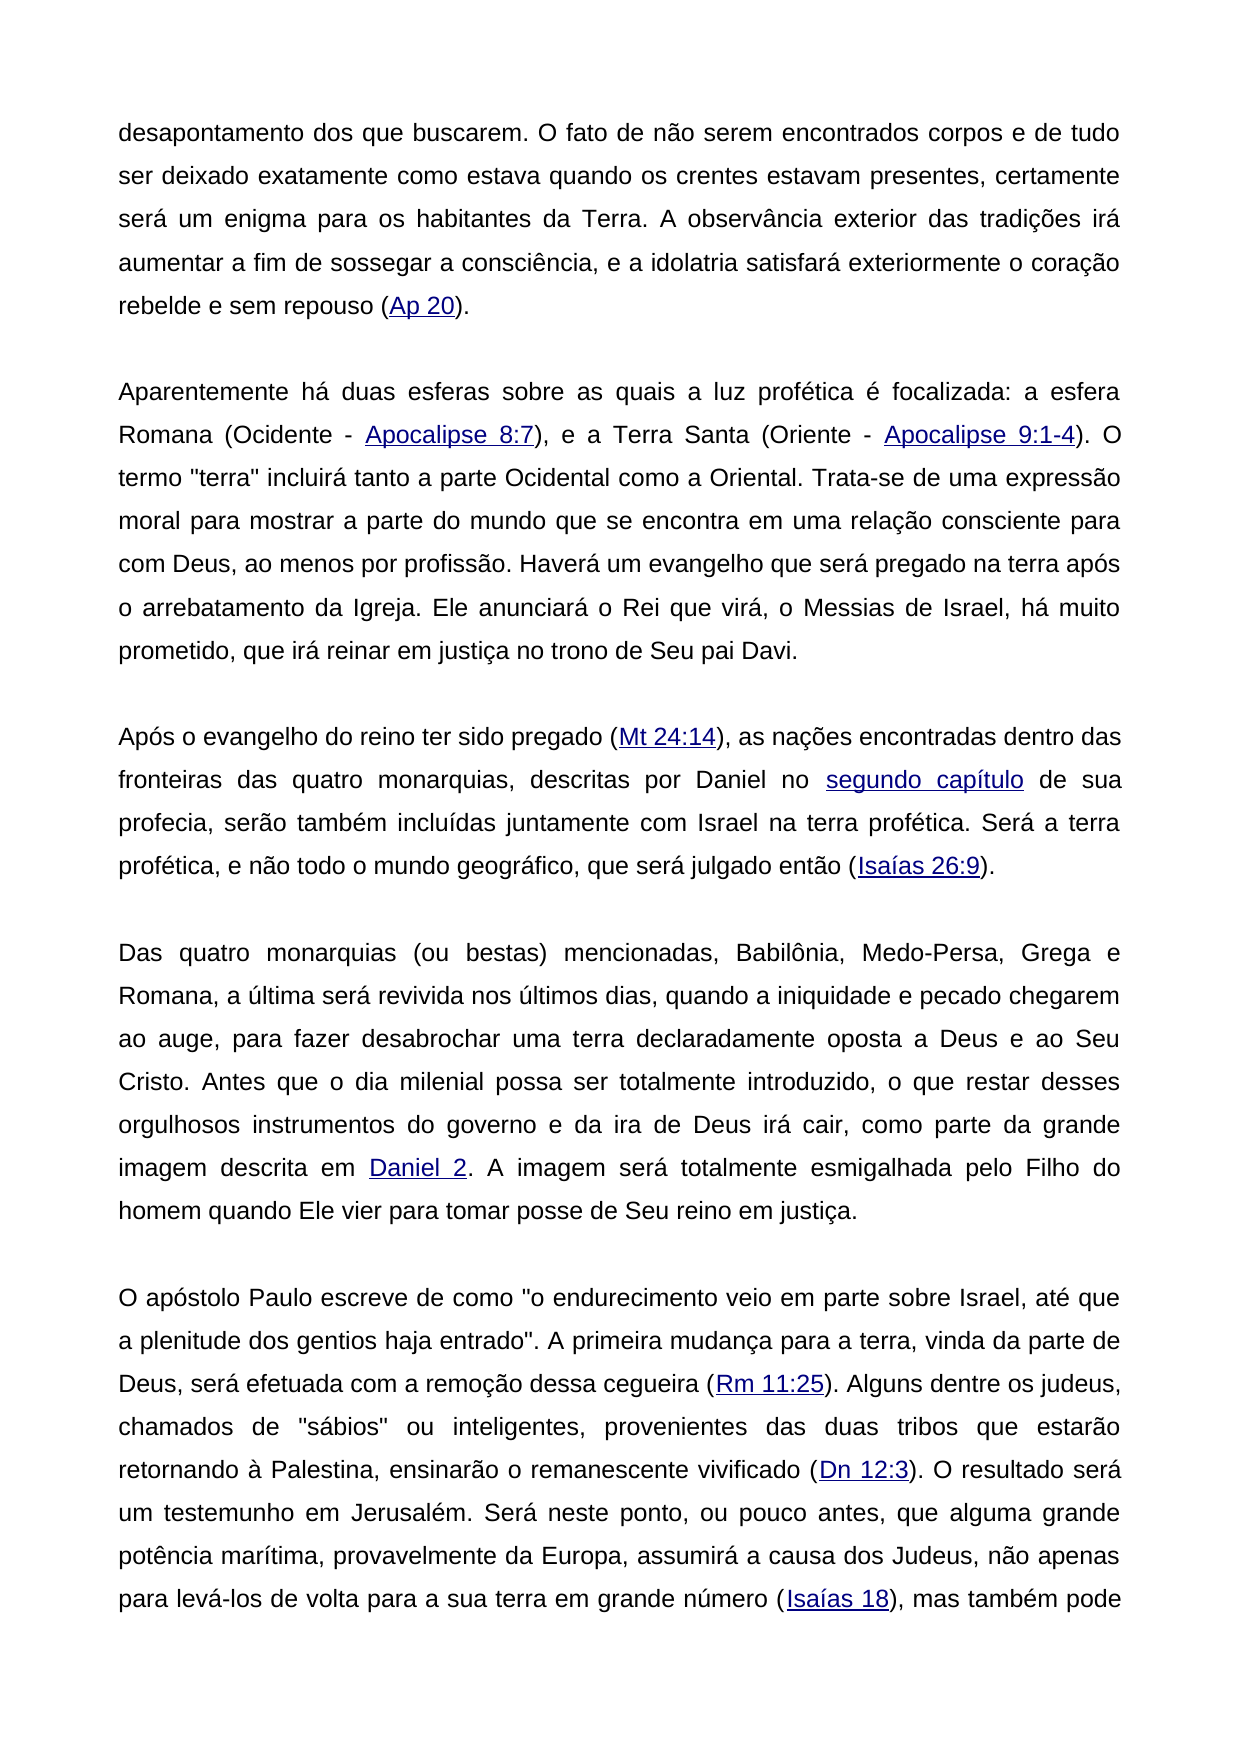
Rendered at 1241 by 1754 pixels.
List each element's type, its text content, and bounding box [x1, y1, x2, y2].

text Após o evangelho do reino ter sido pregado (Mt 24:14), as nações encontradas dentro das fronteiras das quatro monarquias, descritas por Daniel no segundo capítulo de sua profecia, serão também incluídas juntamente com Israel na terra profética. Será a terra profética, e não todo o mundo geográfico, que será julgado então (Isaías 26:9). [118, 722, 1122, 880]
text O apóstolo Paulo escreve de como "o endurecimento veio em parte sobre Israel, até que a plenitude dos gentios haja entrado". A primeira mudança para a terra, vinda da parte de Deus, será efetuada com a remoção dessa cegueira (Rm 11:25). Alguns dentre os judeus, chamados de "sábios" ou inteligentes, provenientes das duas tribos que estarão retornando à Palestina, ensinarão o remanescente vivificado (Dn 12:3). O resultado será um testemunho em Jerusalém. Será neste ponto, ou pouco antes, que alguma grande potência marítima, provavelmente da Europa, assumirá a causa dos Judeus, não apenas para levá-los de volta para a sua terra em grande número (Isaías 18), mas também pode [118, 1282, 1122, 1613]
text Das quatro monarquias (ou bestas) mencionadas, Babilônia, Medo-Persa, Grega e Romana, a última será revivida nos últimos dias, quando a iniquidade e pecado chegarem ao auge, para fazer desabrochar uma terra declaradamente oposta a Deus e ao Seu Cristo. Antes que o dia milenial possa ser totalmente introduzido, o que restar desses orgulhosos instrumentos do governo e da ira de Deus irá cair, como parte da grande imagem descrita em Daniel 2. A imagem será totalmente esmigalhada pelo Filho do homem quando Ele vier para tomar posse de Seu reino em justiça. [118, 937, 1122, 1225]
text desapontamento dos que buscarem. O fato de não serem encontrados corpos e de tudo ser deixado exatamente como estava quando os crentes estavam presentes, certamente será um enigma para os habitantes da Terra. A observância exterior das tradições irá aumentar a fim de sossegar a consciência, e a idolatria satisfará exteriormente o coração rebelde e sem repouso (Ap 20). [118, 118, 1122, 319]
text Aparentemente há duas esferas sobre as quais a luz profética é focalizada: a esfera Romana (Ocidente - Apocalipse 8:7), e a Terra Santa (Oriente - Apocalipse 9:1-4). O termo "terra" incluirá tanto a parte Ocidental como a Oriental. Trata-se de uma expressão moral para mostrar a parte do mundo que se encontra em uma relação consciente para com Deus, ao menos por profissão. Haverá um evangelho que será pregado na terra após o arrebatamento da Igreja. Ele anunciará o Rei que virá, o Messias de Israel, há muito prometido, que irá reinar em justiça no trono de Seu pai Davi. [118, 377, 1122, 664]
